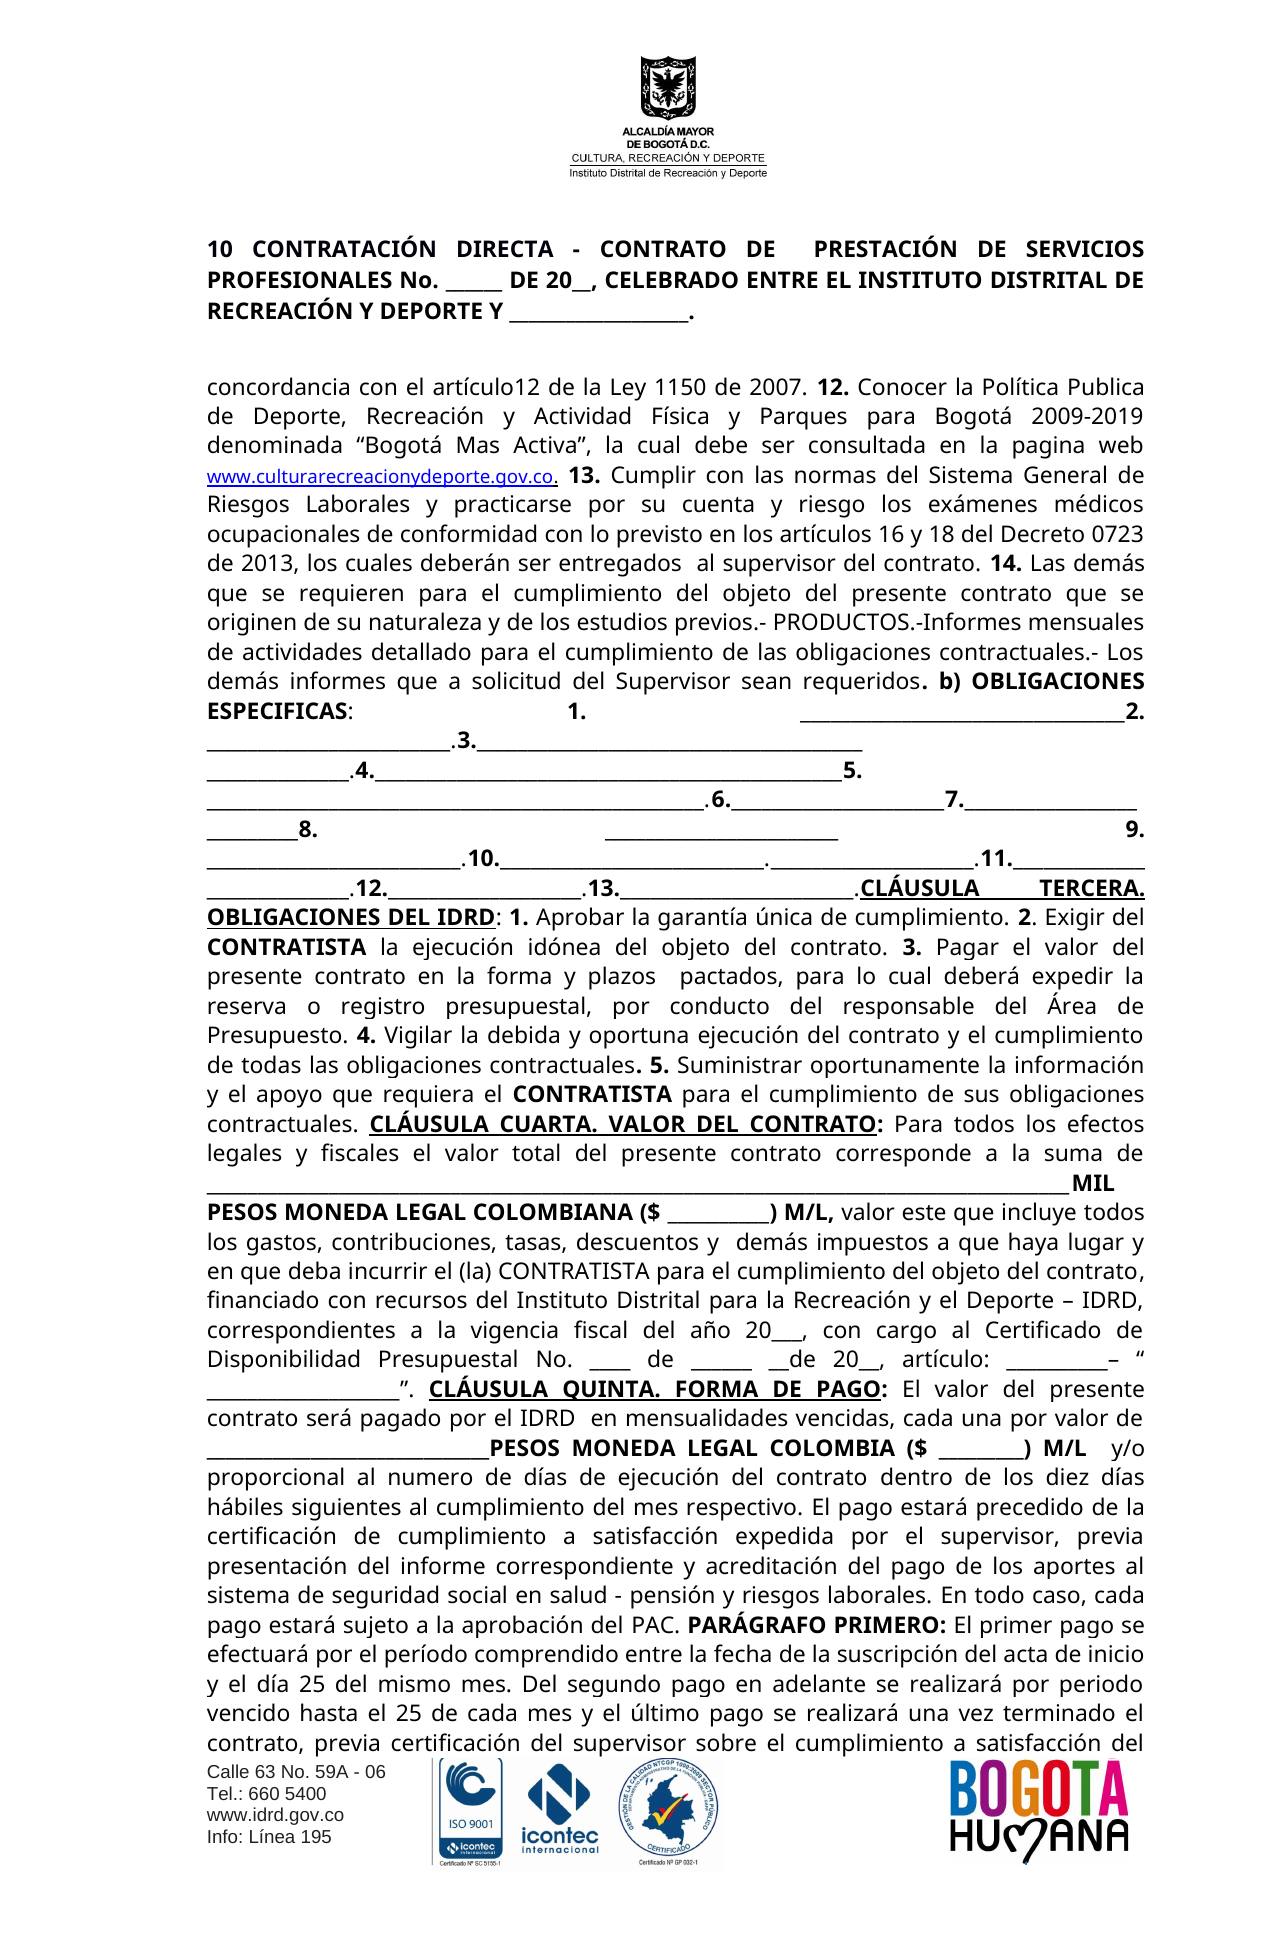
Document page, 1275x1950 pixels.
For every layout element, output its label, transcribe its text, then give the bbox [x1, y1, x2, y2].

picture [431, 1749, 724, 1872]
picture [569, 56, 767, 180]
picture [950, 1748, 1129, 1865]
text concordancia con el artículo12 de la Ley 1150 de 2007. 12. Conocer la Política Publica de Deporte, Recreación y Actividad Física y Parques para Bogotá 2009-2019 denominada “Bogotá Mas Activa”, la cual debe ser consultada en la pagina web www.culturarecreacionydeporte.gov.co. 13. Cumplir con las normas del Sistema General de Riesgos Laborales y practicarse por su cuenta y riesgo los exámenes médicos ocupacionales de conformidad con lo previsto en los artículos 16 y 18 del Decreto 0723 de 2013, los cuales deberán ser entregados al supervisor del contrato. 14. Las demás que se requieren para el cumplimiento del objeto del presente contrato que se originen de su naturaleza y de los estudios previos.- PRODUCTOS.-Informes mensuales de actividades detallado para el cumplimiento de las obligaciones contractuales.- Los demás informes que a solicitud del Supervisor sean requeridos. b) OBLIGACIONES ESPECIFICAS: 1. ________________________________2. ________________________.3.______________________________________ ______________.4.______________________________________________5. _________________________________________________.6._____________________7.__________________________8. _______________________ 9. _________________________.10.__________________________.____________________.11.___________________________.12.___________________.13._______________________.CLÁUSULA TERCERA. OBLIGACIONES DEL IDRD: 1. Aprobar la garantía única de cumplimiento. 2. Exigir del CONTRATISTA la ejecución idónea del objeto del contrato. 3. Pagar el valor del presente contrato en la forma y plazos pactados, para lo cual deberá expedir la reserva o registro presupuestal, por conducto del responsable del Área de Presupuesto. 4. Vigilar la debida y oportuna ejecución del contrato y el cumplimiento de todas las obligaciones contractuales. 5. Suministrar oportunamente la información y el apoyo que requiera el CONTRATISTA para el cumplimiento de sus obligaciones contractuales. CLÁUSULA CUARTA. VALOR DEL CONTRATO: Para todos los efectos legales y fiscales el valor total del presente contrato corresponde a la suma de _____________________________________________________________________________________MIL PESOS MONEDA LEGAL COLOMBIANA ($ __________) M/L, valor este que incluye todos los gastos, contribuciones, tasas, descuentos y demás impuestos a que haya lugar y en que deba incurrir el (la) CONTRATISTA para el cumplimiento del objeto del contrato, financiado con recursos del Instituto Distrital para la Recreación y el Deporte – IDRD, correspondientes a la vigencia fiscal del año 20___, con cargo al Certificado de Disponibilidad Presupuestal No. ____ de ______ __de 20__, artículo: __________– “ ___________________”. CLÁUSULA QUINTA. FORMA DE PAGO: El valor del presente contrato será pagado por el IDRD en mensualidades vencidas, cada una por valor de ______________________________PESOS MONEDA LEGAL COLOMBIA ($ _________) M/L y/o proporcional al numero de días de ejecución del contrato dentro de los diez días hábiles siguientes al cumplimiento del mes respectivo. El pago estará precedido de la certificación de cumplimiento a satisfacción expedida por el supervisor, previa presentación del informe correspondiente y acreditación del pago de los aportes al sistema de seguridad social en salud - pensión y riesgos laborales. En todo caso, cada pago estará sujeto a la aprobación del PAC. PARÁGRAFO PRIMERO: El primer pago se efectuará por el período comprendido entre la fecha de la suscripción del acta de inicio y el día 25 del mismo mes. Del segundo pago en adelante se realizará por periodo vencido hasta el 25 de cada mes y el último pago se realizará una vez terminado el contrato, previa certificación del supervisor sobre el cumplimiento a satisfacción del [207, 371, 1145, 1757]
